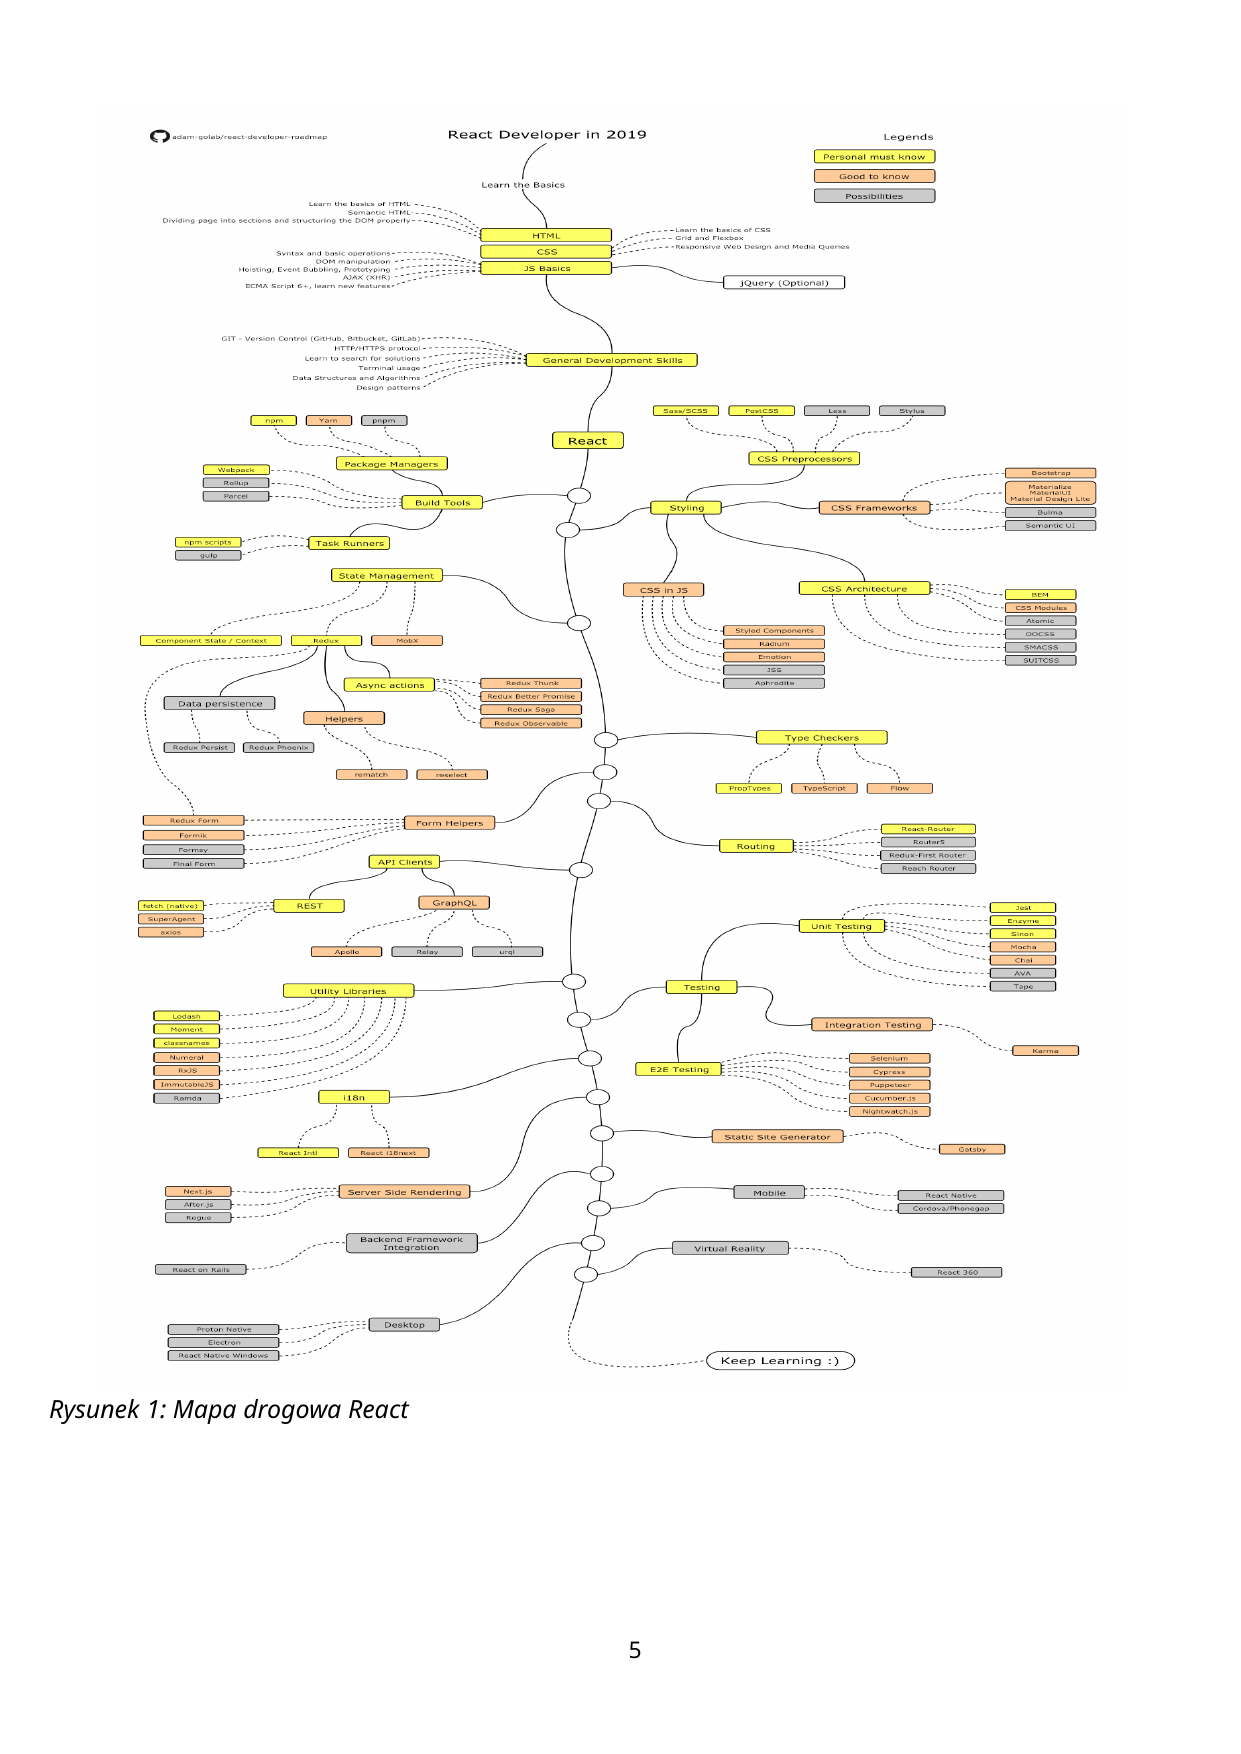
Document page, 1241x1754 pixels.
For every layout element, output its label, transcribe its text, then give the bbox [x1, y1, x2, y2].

text Rysunek 1: Mapa drogowa React [49, 102, 1177, 1426]
picture [96, 101, 1130, 1392]
